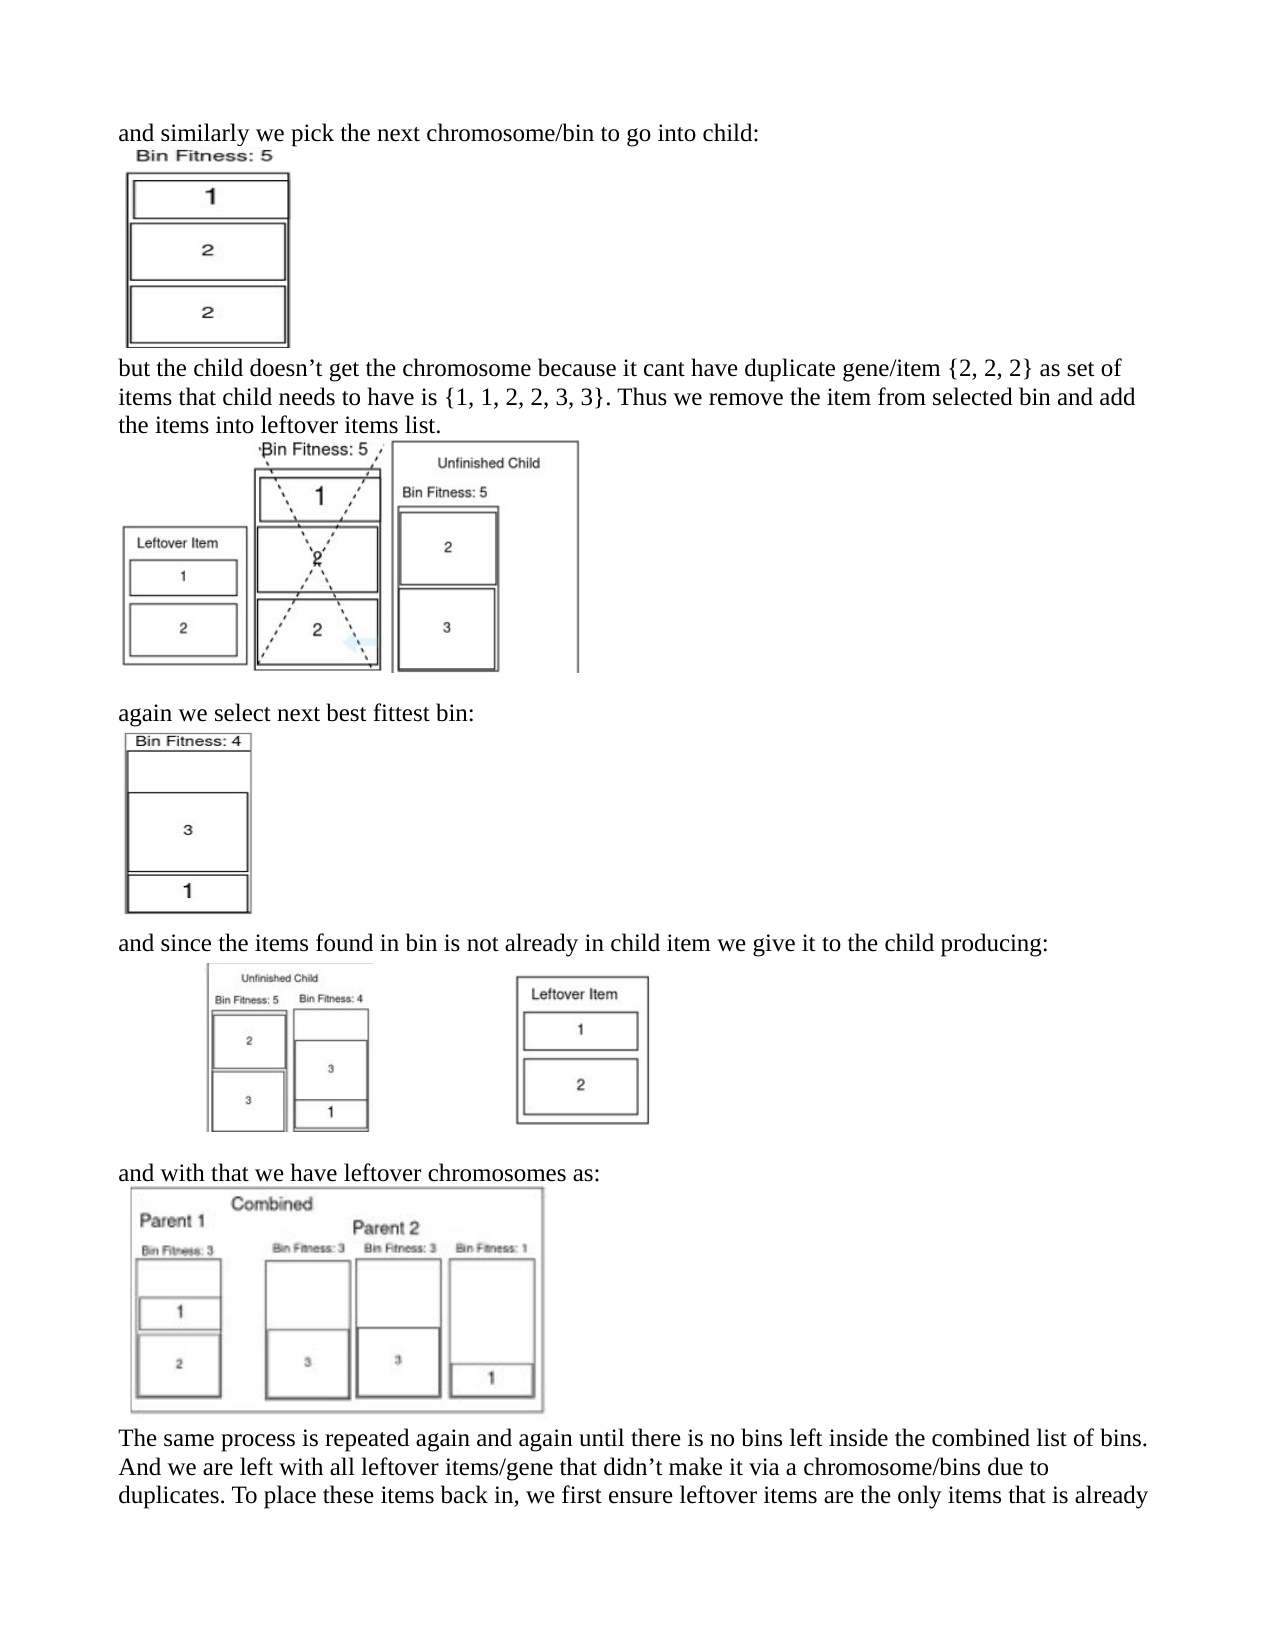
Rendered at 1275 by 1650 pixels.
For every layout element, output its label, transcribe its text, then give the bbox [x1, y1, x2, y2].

picture [124, 146, 294, 348]
text The same process is repeated again and again until there is no bins left inside the combined list of bins. And we are left with all leftover items/gene that didn’t make it via a chromosome/bins due to duplicates. To place these items back in, we first ensure leftover items are the only items that is already [118, 1423, 1157, 1509]
picture [120, 729, 253, 918]
text and since the items found in bin is not already in child item we give it to the child producing: [118, 928, 1157, 957]
picture [119, 439, 580, 673]
text and with that we have leftover chromosomes as: [118, 1158, 1157, 1187]
text again we select next best fittest bin: [118, 698, 1157, 727]
text but the child doesn’t get the chromosome because it cant have duplicate gene/item {2, 2, 2} as set of items that child needs to have is {1, 1, 2, 2, 3, 3}. Thus we remove the item from selected bin and add the items into leftover items list. [118, 353, 1157, 439]
text and similarly we pick the next chromosome/bin to go into child: [118, 118, 1157, 147]
picture [511, 969, 654, 1125]
picture [130, 1186, 547, 1418]
picture [204, 963, 374, 1132]
